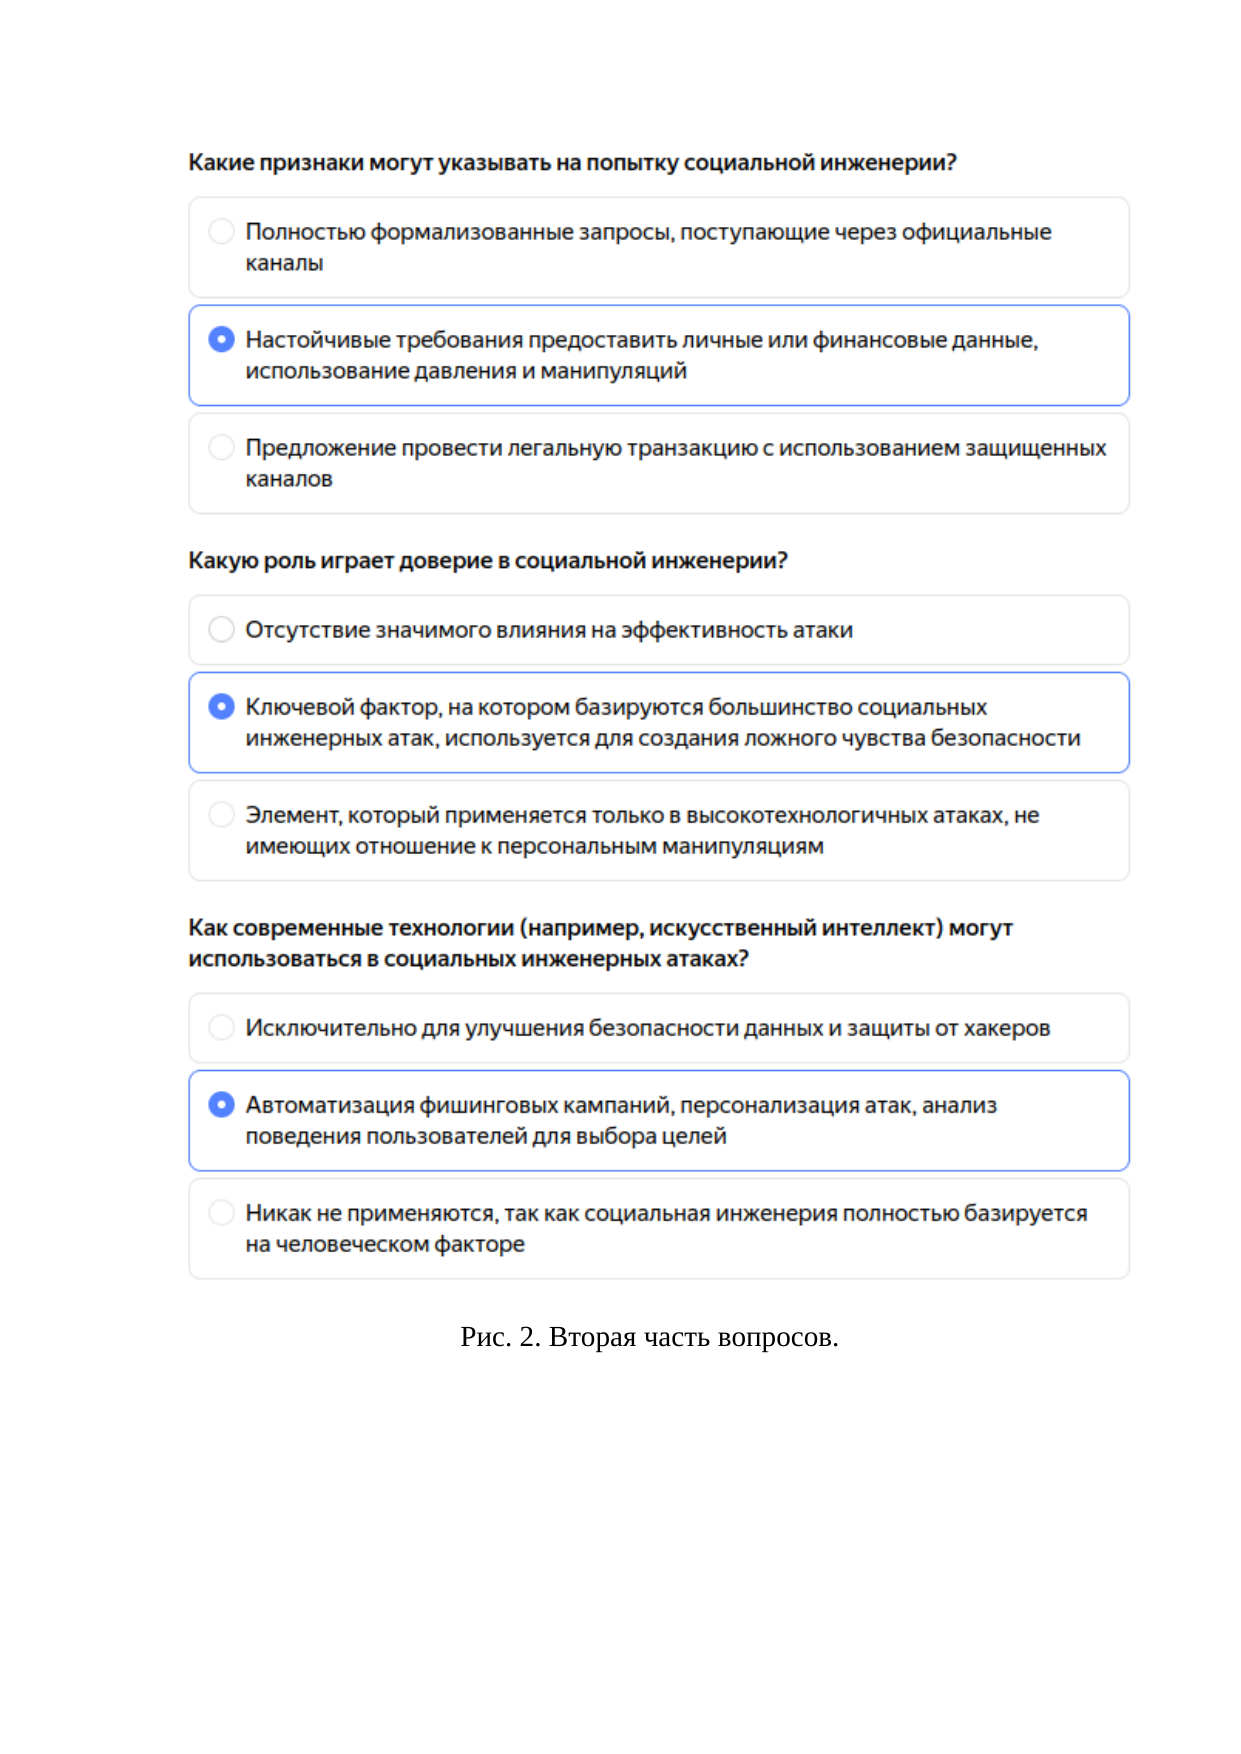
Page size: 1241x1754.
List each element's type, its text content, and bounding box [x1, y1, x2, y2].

picture [147, 118, 1152, 1303]
text Рис. 2. Вторая часть вопросов. [148, 1303, 1152, 1353]
